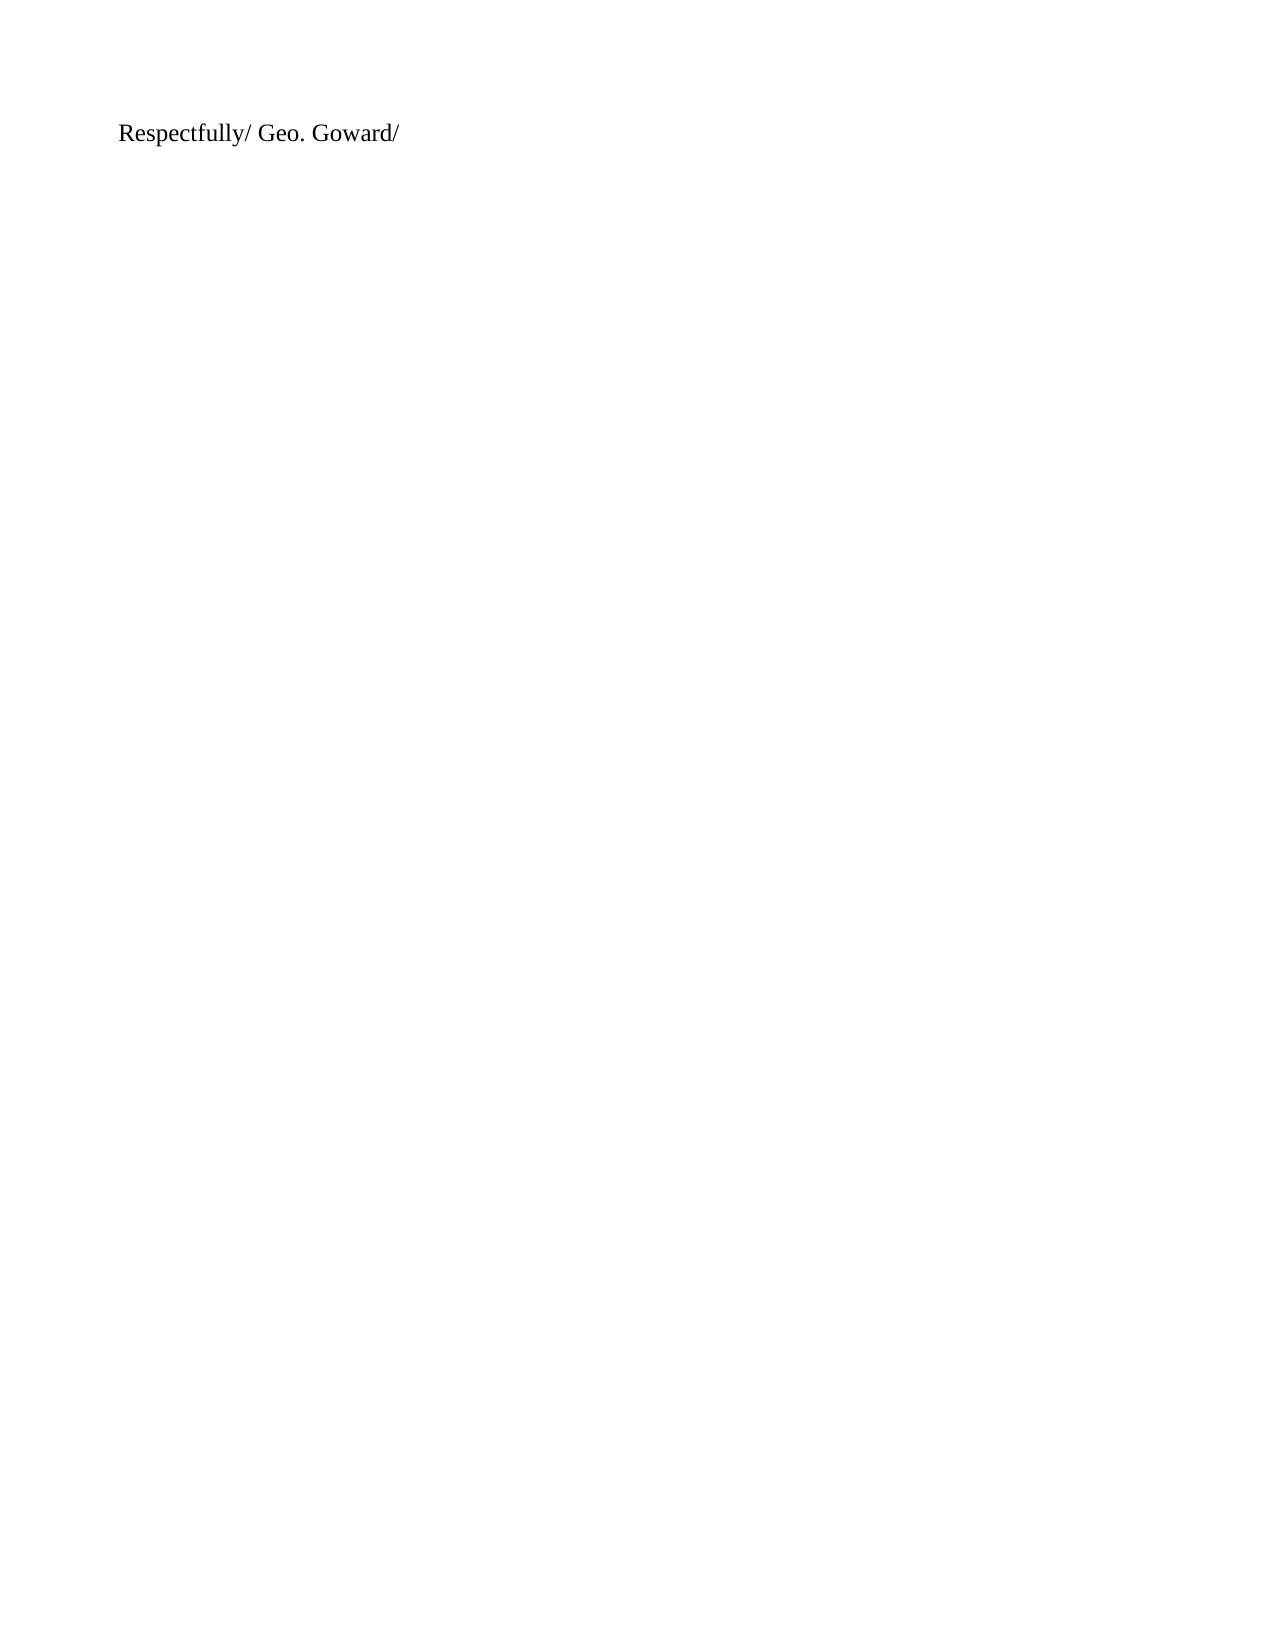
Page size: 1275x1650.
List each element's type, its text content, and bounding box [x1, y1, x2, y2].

text Respectfully/ Geo. Goward/ [118, 118, 1157, 147]
